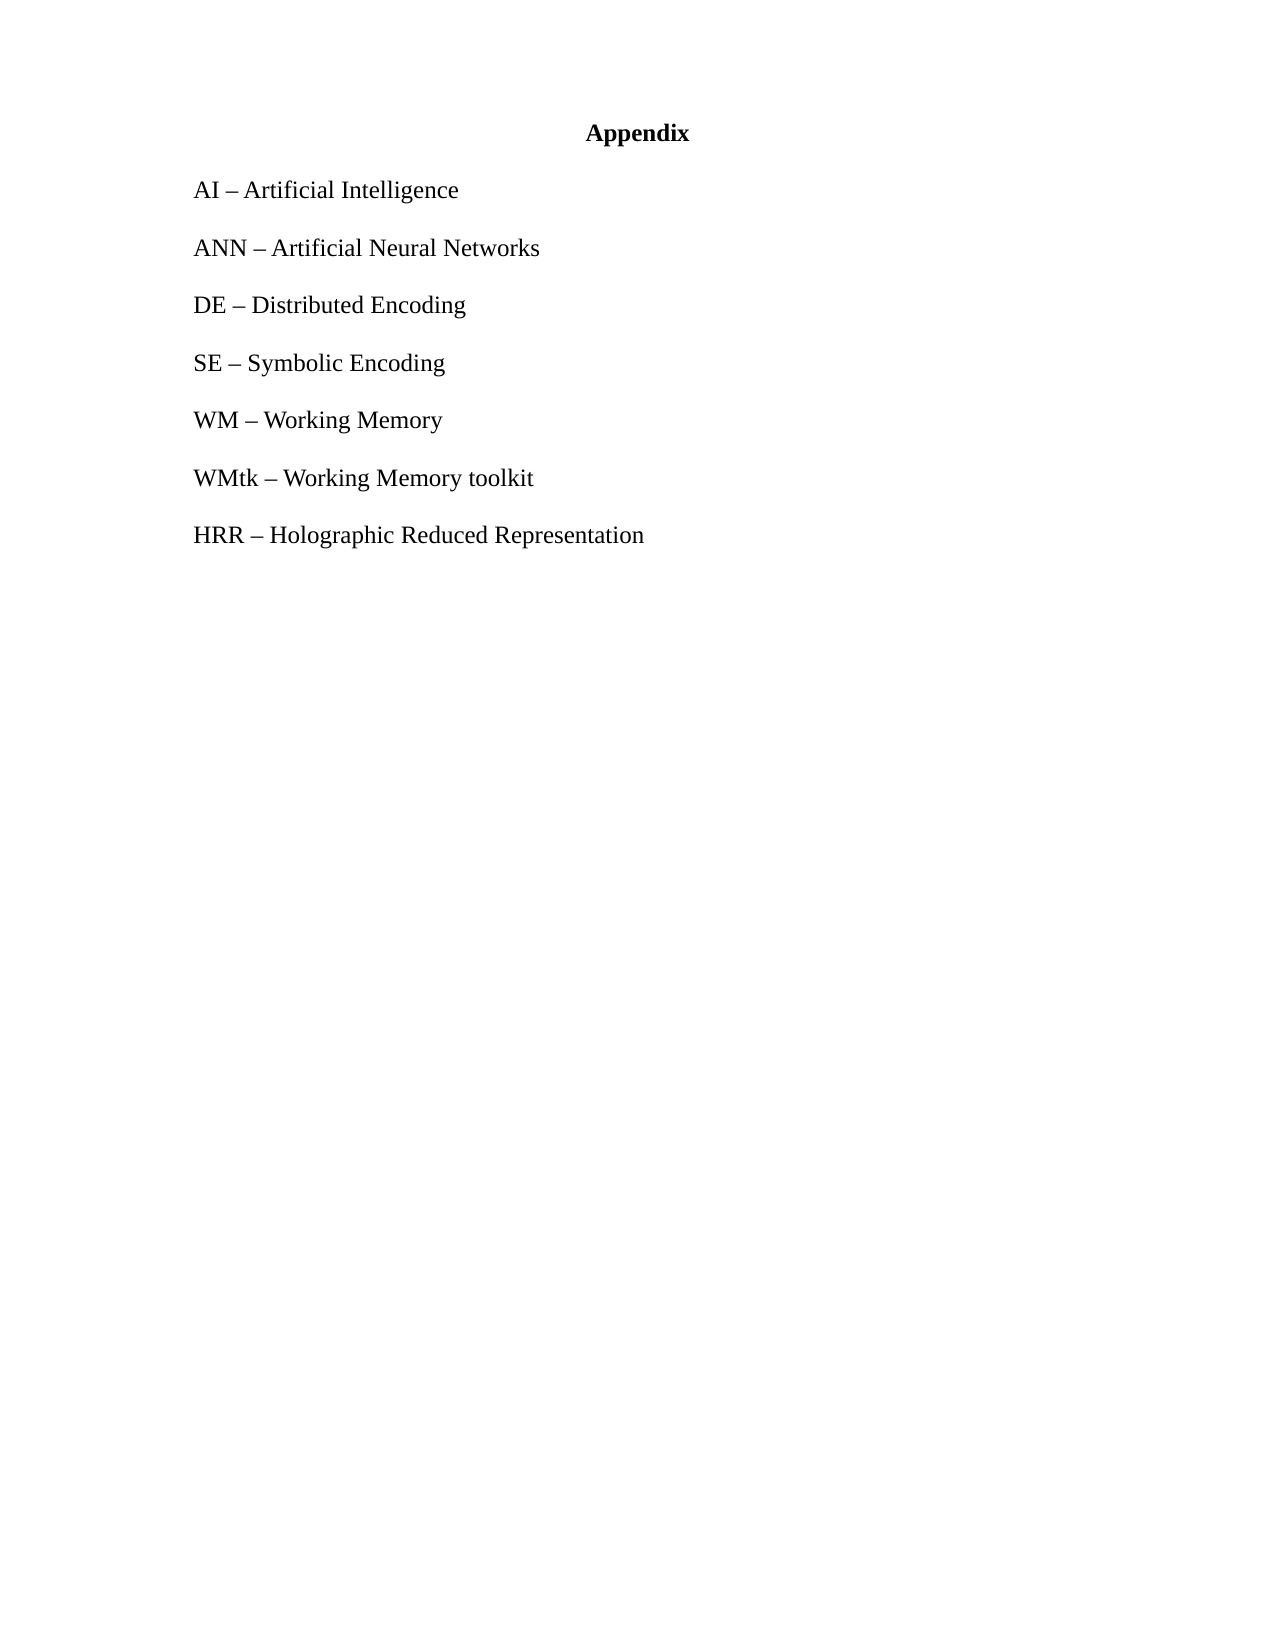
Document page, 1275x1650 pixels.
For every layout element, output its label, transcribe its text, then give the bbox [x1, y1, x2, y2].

text WM – Working Memory [118, 406, 1157, 434]
text SE – Symbolic Encoding [118, 348, 1157, 377]
text DE – Distributed Encoding [118, 291, 1157, 319]
text ANN – Artificial Neural Networks [118, 233, 1157, 262]
text HRR – Holographic Reduced Representation [118, 521, 1157, 549]
text AI – Artificial Intelligence [118, 176, 1157, 204]
text WMtk – Working Memory toolkit [118, 463, 1157, 492]
